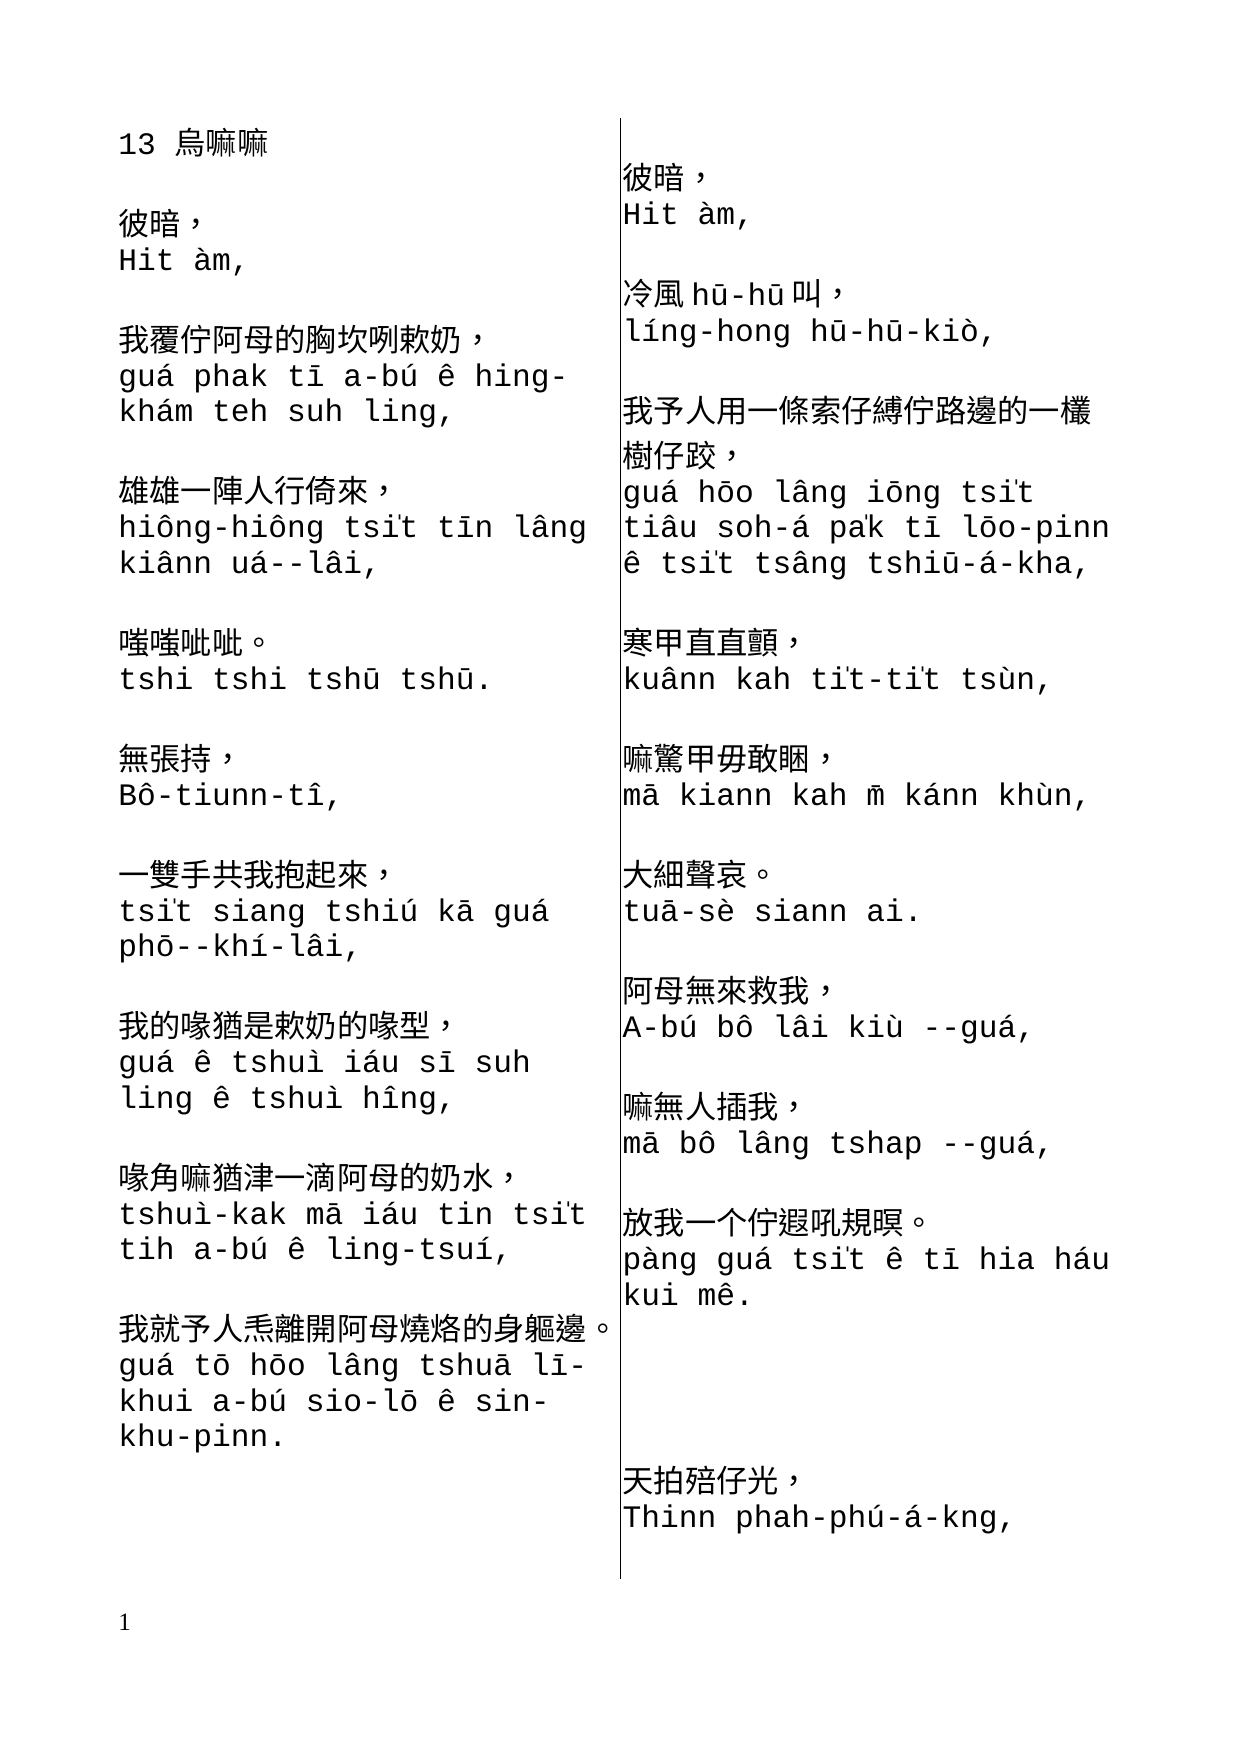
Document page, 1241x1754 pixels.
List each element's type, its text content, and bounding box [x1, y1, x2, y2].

text tshuì-kak mā iáu tin tsi̍t tih a-bú ê ling-tsuí, [118, 1198, 618, 1269]
text 寒甲直直顫， [622, 618, 1122, 663]
text Bô-tiunn-tî, [118, 779, 618, 815]
text Hit àm, [622, 199, 1122, 234]
text 天拍殕仔光， [622, 1456, 1122, 1501]
text guá ê tshuì iáu sī suh ling ê tshuì hîng, [118, 1047, 618, 1118]
text 無張持， [118, 734, 618, 779]
text guá hōo lâng iōng tsi̍t tiâu soh-á pa̍k tī lōo-pinn ê tsi̍t tsâng tshiū-á-kha, [622, 476, 1122, 583]
text 我就予人𤆬離開阿母燒烙的身軀邊。 [118, 1304, 618, 1350]
text 嘛驚甲毋敢睏， [622, 734, 1122, 779]
text mā kiann kah m̄ kánn khùn, [622, 779, 1122, 815]
text tshi tshi tshū tshū. [118, 663, 618, 699]
text 彼暗， [622, 153, 1122, 199]
text 嗤嗤呲呲。 [118, 618, 618, 663]
text 一雙手共我抱起來， [118, 850, 618, 895]
text 放我一个佇遐吼規暝。 [622, 1198, 1122, 1243]
text 我覆佇阿母的胸坎咧欶奶， [118, 315, 618, 360]
text 大細聲哀。 [622, 850, 1122, 895]
text tsi̍t siang tshiú kā guá phō--khí-lâi, [118, 895, 618, 966]
text kuânn kah ti̍t-ti̍t tsùn, [622, 663, 1122, 699]
text 冷風hū-hū叫， [622, 269, 1122, 315]
text guá tō hōo lâng tshuā lī-khui a-bú sio-lō ê sin-khu-pinn. [118, 1350, 618, 1456]
text 雄雄一陣人行倚來， [118, 467, 618, 512]
text mā bô lâng tshap --guá, [622, 1127, 1122, 1163]
text 我予人用一條索仔縛佇路邊的一欉樹仔跤， [622, 386, 1122, 476]
text 阿母無來救我， [622, 966, 1122, 1011]
text A-bú bô lâi kiù --guá, [622, 1011, 1122, 1047]
text tuā-sè siann ai. [622, 895, 1122, 931]
text 彼暗， [118, 199, 618, 244]
text guá phak tī a-bú ê hing-khám teh suh ling, [118, 360, 618, 431]
text 我的喙猶是欶奶的喙型， [118, 1002, 618, 1047]
text 13 烏嘛嘛 [118, 118, 618, 164]
text hiông-hiông tsi̍t tīn lâng kiânn uá--lâi, [118, 512, 618, 583]
text pàng guá tsi̍t ê tī hia háu kui mê. [622, 1243, 1122, 1314]
text 嘛無人插我， [622, 1082, 1122, 1127]
text 喙角嘛猶津一滴阿母的奶水， [118, 1153, 618, 1198]
text Hit àm, [118, 244, 618, 280]
text Thinn phah-phú-á-kng, [622, 1501, 1122, 1537]
text líng-hong hū-hū-kiò, [622, 315, 1122, 351]
